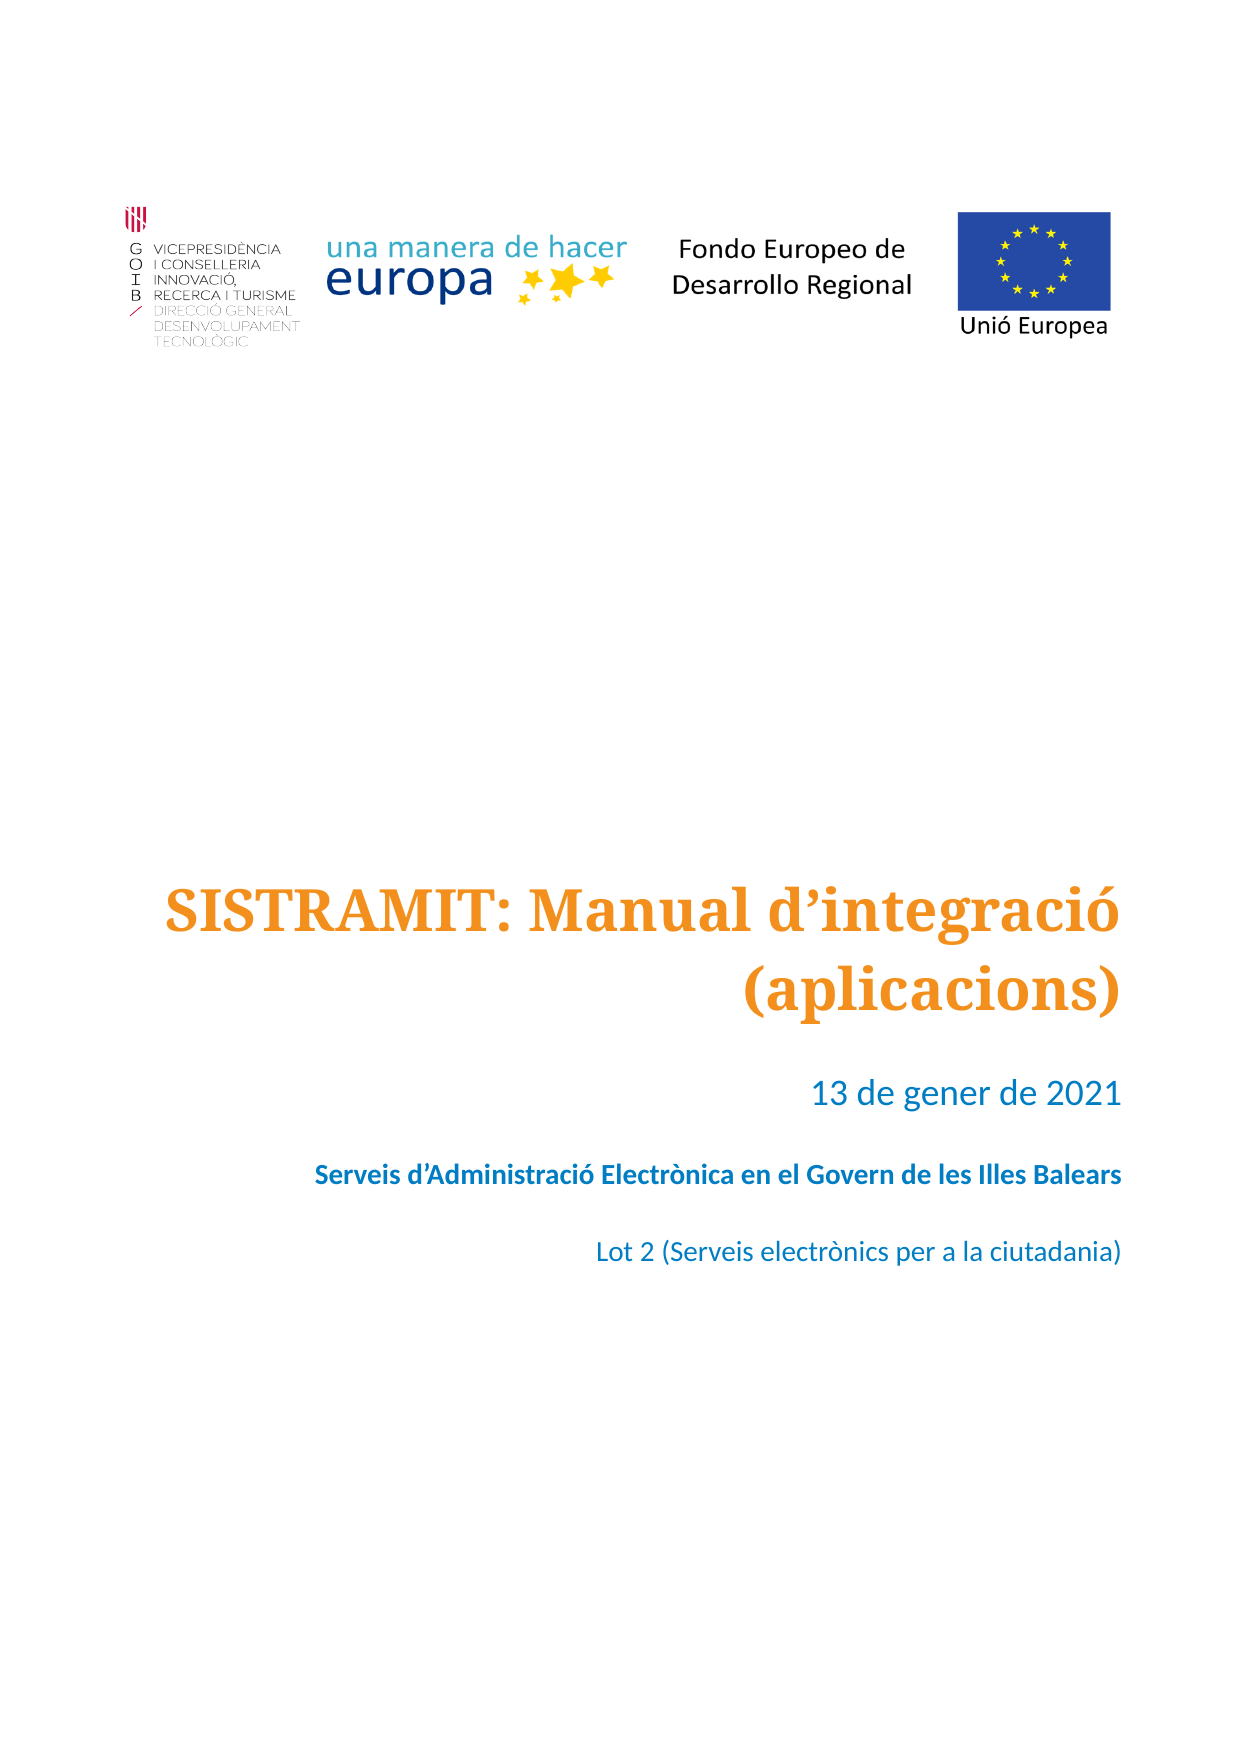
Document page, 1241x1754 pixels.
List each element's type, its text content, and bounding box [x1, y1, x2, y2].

picture [321, 202, 1122, 352]
text SISTRAMIT: Manual d’integració (aplicacions) [118, 869, 1122, 1028]
picture [118, 202, 308, 351]
text 13 de gener de 2021 [118, 1069, 1122, 1115]
text Lot 2 (Serveis electrònics per a la ciutadania) [118, 1233, 1122, 1269]
text Serveis d’Administració Electrònica en el Govern de les Illes Balears [118, 1156, 1122, 1192]
